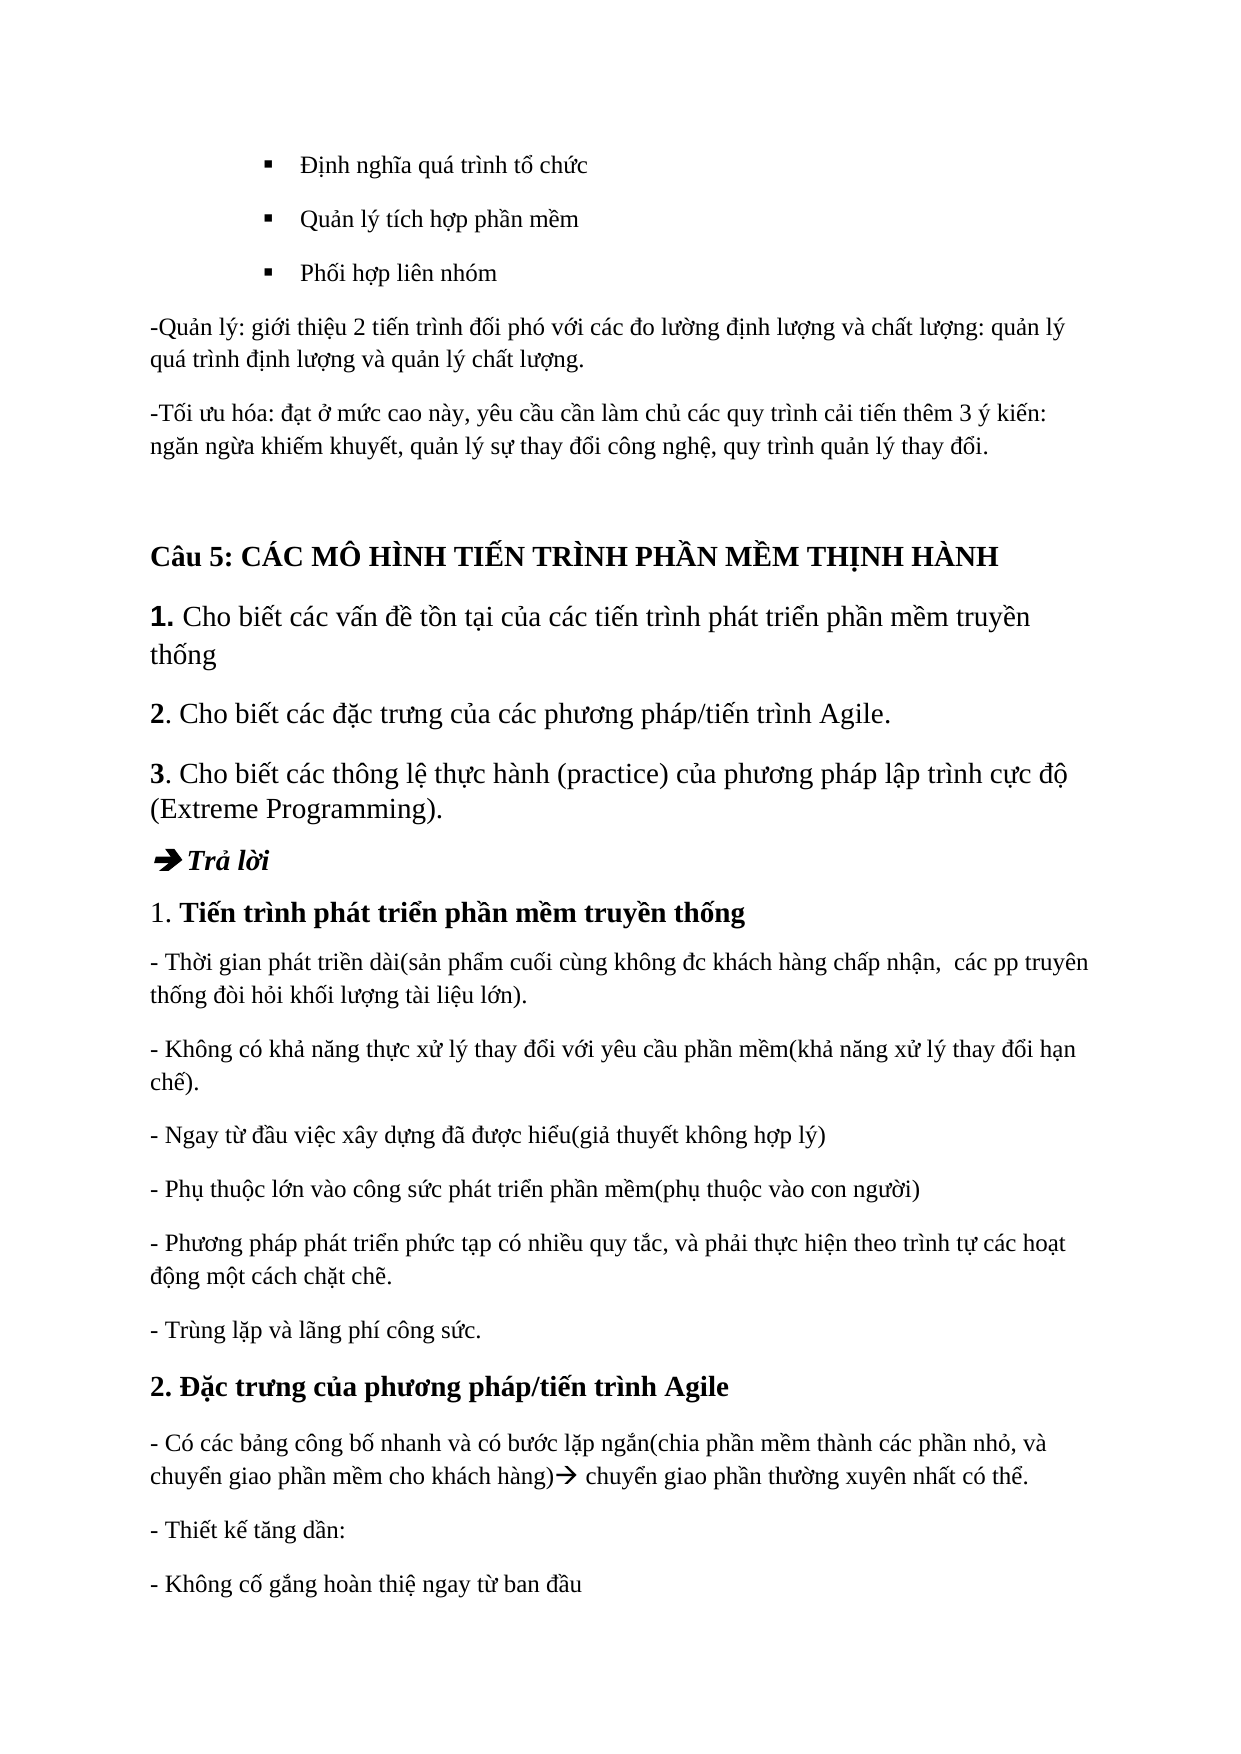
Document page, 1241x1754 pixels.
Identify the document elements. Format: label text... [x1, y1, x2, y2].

text - Trùng lặp và lãng phí công sức. [150, 1315, 1090, 1344]
text - Phụ thuộc lớn vào công sức phát triển phần mềm(phụ thuộc vào con người) [150, 1174, 1090, 1203]
text - Không có khả năng thực xử lý thay đổi với yêu cầu phần mềm(khả năng xử lý thay đổi hạn chế). [150, 1034, 1090, 1096]
text - Phương pháp phát triển phức tạp có nhiều quy tắc, và phải thực hiện theo trình tự các hoạt động một cách chặt chẽ. [150, 1228, 1090, 1290]
text - Thời gian phát triền dài(sản phẩm cuối cùng không đc khách hàng chấp nhận, các pp truyên thống đòi hỏi khối lượng tài liệu lớn). [150, 947, 1090, 1009]
text 1. Cho biết các vấn đề tồn tại của các tiến trình phát triển phần mềm truyền thống [150, 598, 1090, 671]
text - Có các bảng công bố nhanh và có bước lặp ngắn(chia phần mềm thành các phần nhỏ, và chuyển giao phần mềm cho khách hàng) chuyển giao phần thường xuyên nhất có thể. [150, 1428, 1090, 1490]
text -Quản lý: giới thiệu 2 tiến trình đối phó với các đo lường định lượng và chất lượng: quản lý quá trình định lượng và quản lý chất lượng. [150, 312, 1090, 373]
text 2. Cho biết các đặc trưng của các phương pháp/tiến trình Agile. [150, 697, 1090, 730]
list Định nghĩa quá trình tổ chức [262, 150, 1090, 179]
text  Trả lời [150, 843, 1090, 877]
text -Tối ưu hóa: đạt ở mức cao này, yêu cầu cần làm chủ các quy trình cải tiến thêm 3 ý kiến: ngăn ngừa khiếm khuyết, quản lý sự thay đổi công nghệ, quy trình quản lý thay đổi. [150, 398, 1090, 460]
text - Thiết kế tăng dần: [150, 1515, 1090, 1544]
text - Không cố gắng hoàn thiệ ngay từ ban đầu [150, 1569, 1090, 1598]
text 3. Cho biết các thông lệ thực hành (practice) của phương pháp lập trình cực độ (Extreme Programming). [150, 756, 1090, 825]
list Quản lý tích hợp phần mềm [262, 204, 1090, 233]
text 1. Tiến trình phát triển phần mềm truyền thống [150, 895, 1090, 928]
list Phối hợp liên nhóm [262, 258, 1090, 286]
text - Ngay từ đầu việc xây dựng đã được hiểu(giả thuyết không hợp lý) [150, 1121, 1090, 1149]
text 2. Đặc trưng của phương pháp/tiến trình Agile [150, 1369, 1090, 1403]
text Câu 5: CÁC MÔ HÌNH TIẾN TRÌNH PHẦN MỀM THỊNH HÀNH [150, 539, 1090, 573]
